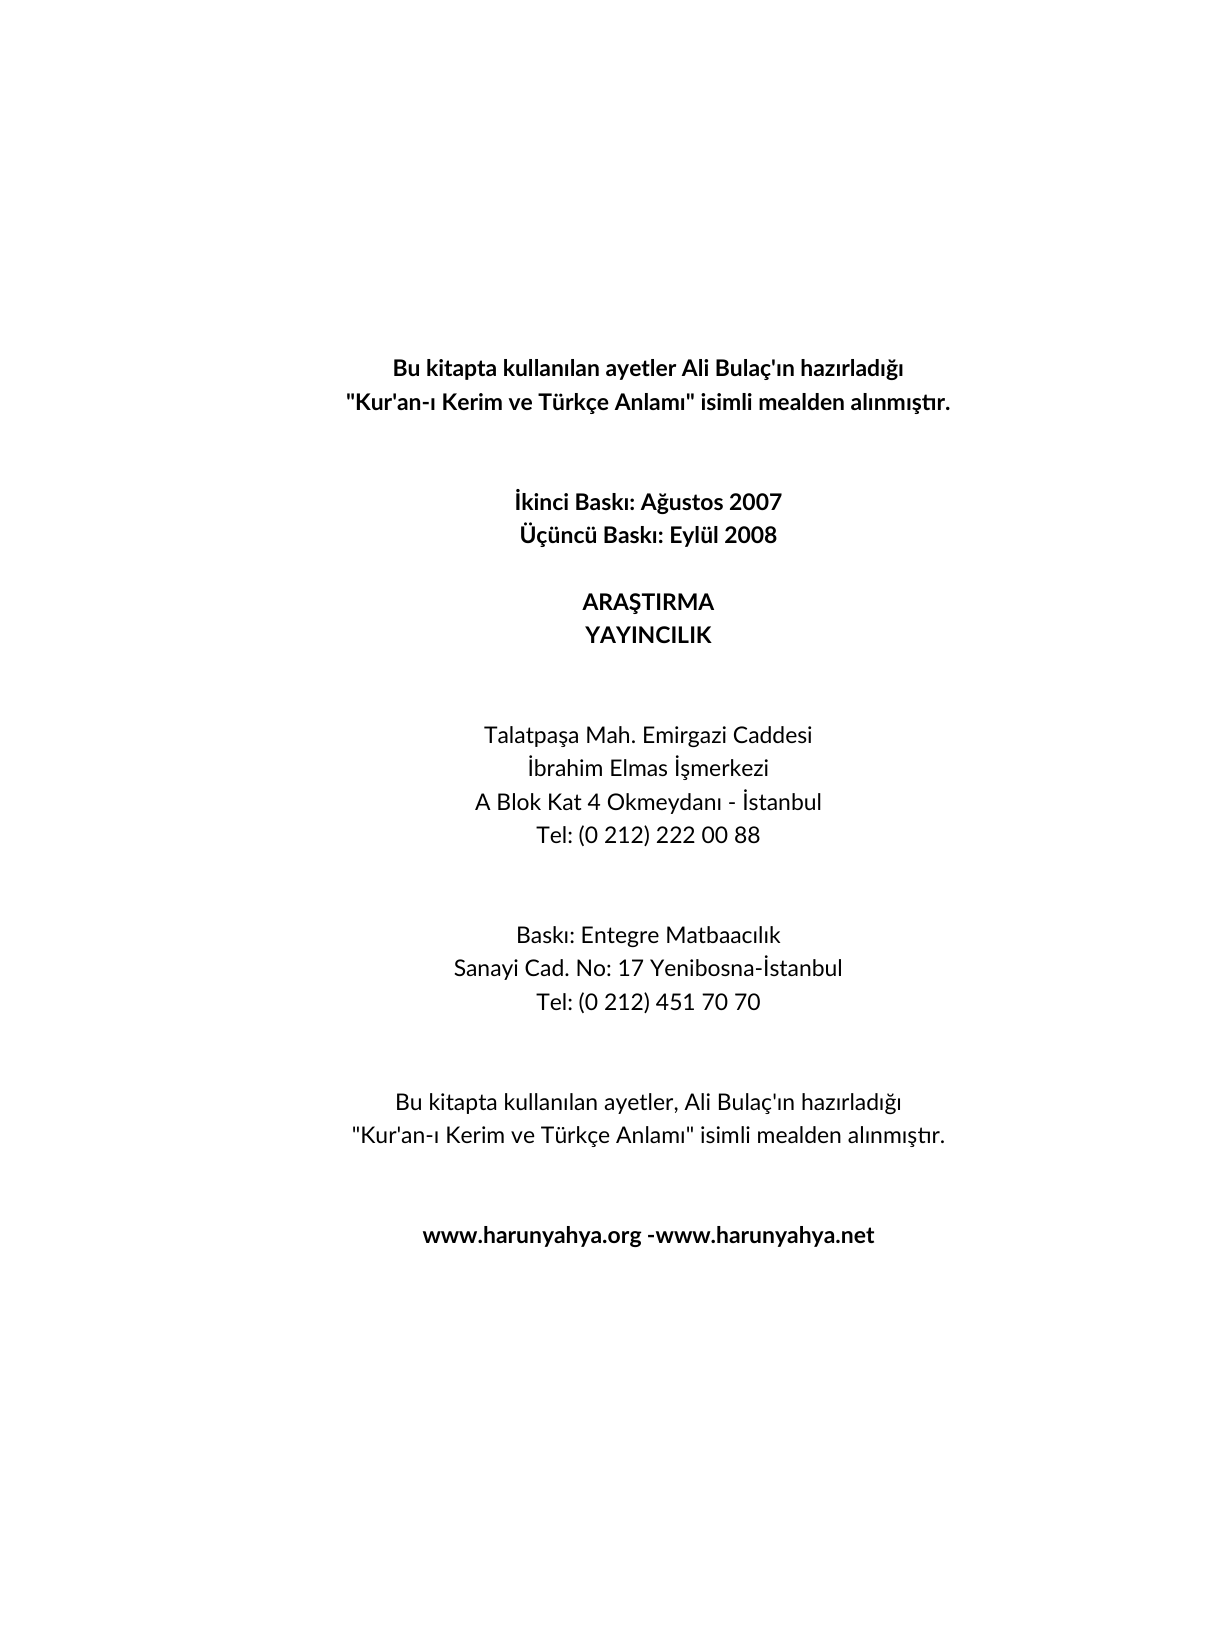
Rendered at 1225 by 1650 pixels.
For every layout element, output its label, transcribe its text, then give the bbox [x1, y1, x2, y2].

text "Kur'an-ı Kerim ve Türkçe Anlamı" isimli mealden alınmıştır. [148, 383, 1090, 417]
text Üçüncü Baskı: Eylül 2008 [148, 517, 1090, 550]
text İbrahim Elmas İşmerkezi [148, 750, 1090, 783]
text ARAŞTIRMA [148, 583, 1090, 617]
text Talatpaşa Mah. Emirgazi Caddesi [148, 717, 1090, 750]
text İkinci Baskı: Ağustos 2007 [148, 483, 1090, 517]
text Baskı: Entegre Matbaacılık [148, 917, 1090, 950]
text YAYINCILIK [148, 617, 1090, 650]
text Bu ki­tap­ta kul­la­nı­lan ayet­ler, Ali Bu­laç'ın ha­zır­la­dı­ğı [148, 1083, 1090, 1117]
text Sanayi Cad. No: 17 Yenibosna-İstanbul [148, 950, 1090, 983]
text www.harunyahya.org -www.harunyahya.net [148, 1217, 1090, 1250]
text Tel: (0 212) 451 70 70 [148, 983, 1090, 1017]
text A Blok Kat 4 Okmeydanı - İstanbul [148, 783, 1090, 817]
text "Kur'an-ı Ke­rim ve Türk­çe An­la­mı" isim­li me­al­den alın­mış­tır. [148, 1117, 1090, 1150]
text Tel: (0 212) 222 00 88 [148, 817, 1090, 850]
text Bu kitapta kullanılan ayetler Ali Bulaç'ın hazırladığı [148, 350, 1090, 383]
